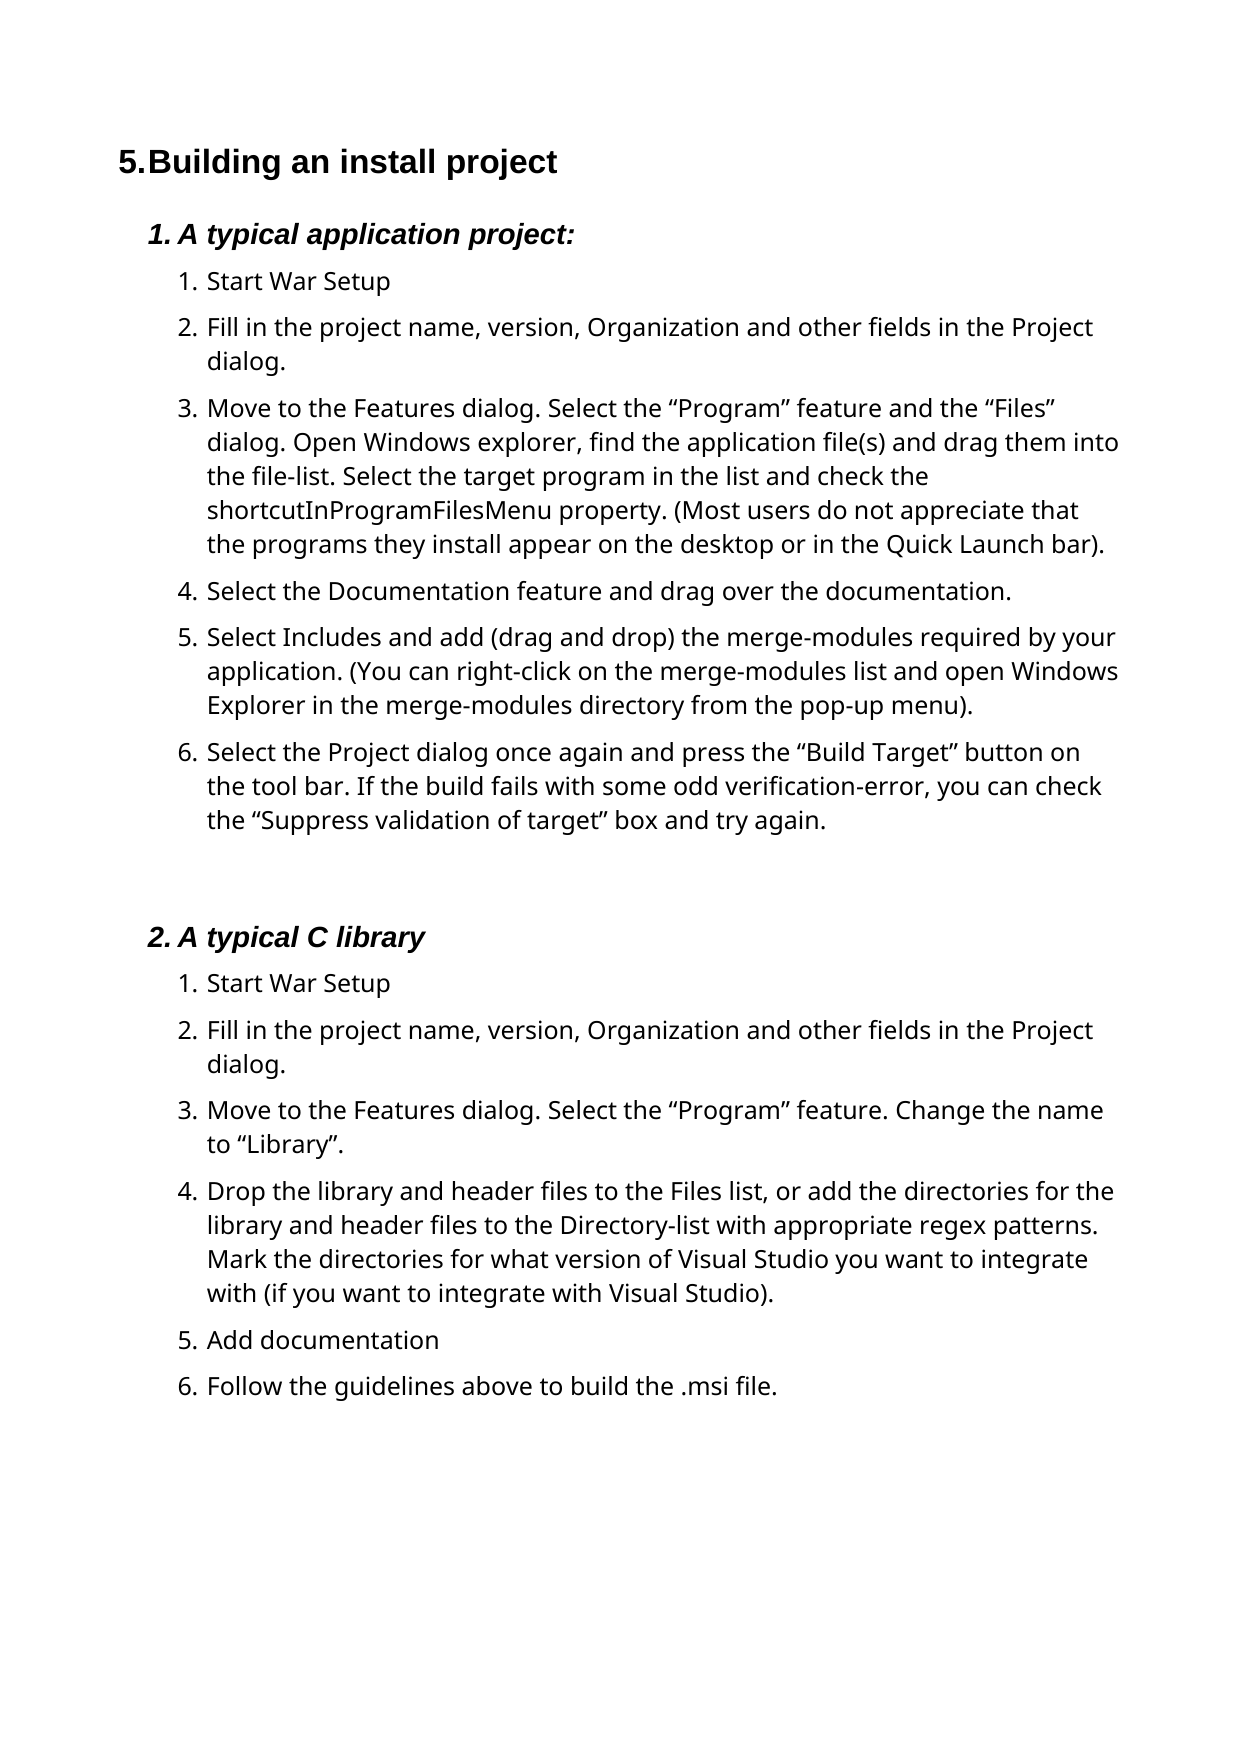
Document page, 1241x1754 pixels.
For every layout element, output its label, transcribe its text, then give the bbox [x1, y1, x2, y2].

list Add documentation [177, 1322, 1122, 1356]
list Select the Project dialog once again and press the “Build Target” button on the tool bar. If the build fails with some odd verification-error, you can check the “Suppress validation of target” box and try again. [177, 734, 1122, 837]
list Fill in the project name, version, Organization and other fields in the Project dialog. [177, 1012, 1122, 1081]
list Start War Setup [177, 263, 1122, 297]
list Move to the Features dialog. Select the “Program” feature. Change the name to “Library”. [177, 1093, 1122, 1161]
list Select the Documentation feature and drag over the documentation. [177, 573, 1122, 607]
list Fill in the project name, version, Organization and other fields in the Project dialog. [177, 310, 1122, 378]
list Select Includes and add (drag and drop) the merge-modules required by your application. (You can right-click on the merge-modules list and open Windows Explorer in the merge-modules directory from the pop-up menu). [177, 620, 1122, 722]
list Drop the library and header files to the Files list, or add the directories for the library and header files to the Directory-list with appropriate regex patterns. Mark the directories for what version of Visual Studio you want to integrate with (if you want to integrate with Visual Studio). [177, 1174, 1122, 1310]
subtitle Building an install project [118, 143, 1122, 181]
subtitle A typical application project: [148, 218, 1122, 251]
subtitle A typical C library [148, 921, 1122, 953]
list Start War Setup [177, 966, 1122, 1000]
list Move to the Features dialog. Select the “Program” feature and the “Files” dialog. Open Windows explorer, find the application file(s) and drag them into the file-list. Select the target program in the list and check the shortcutInProgramFilesMenu property. (Most users do not appreciate that the programs they install appear on the desktop or in the Quick Launch bar). [177, 390, 1122, 561]
list Follow the guidelines above to build the .msi file. [177, 1369, 1122, 1403]
